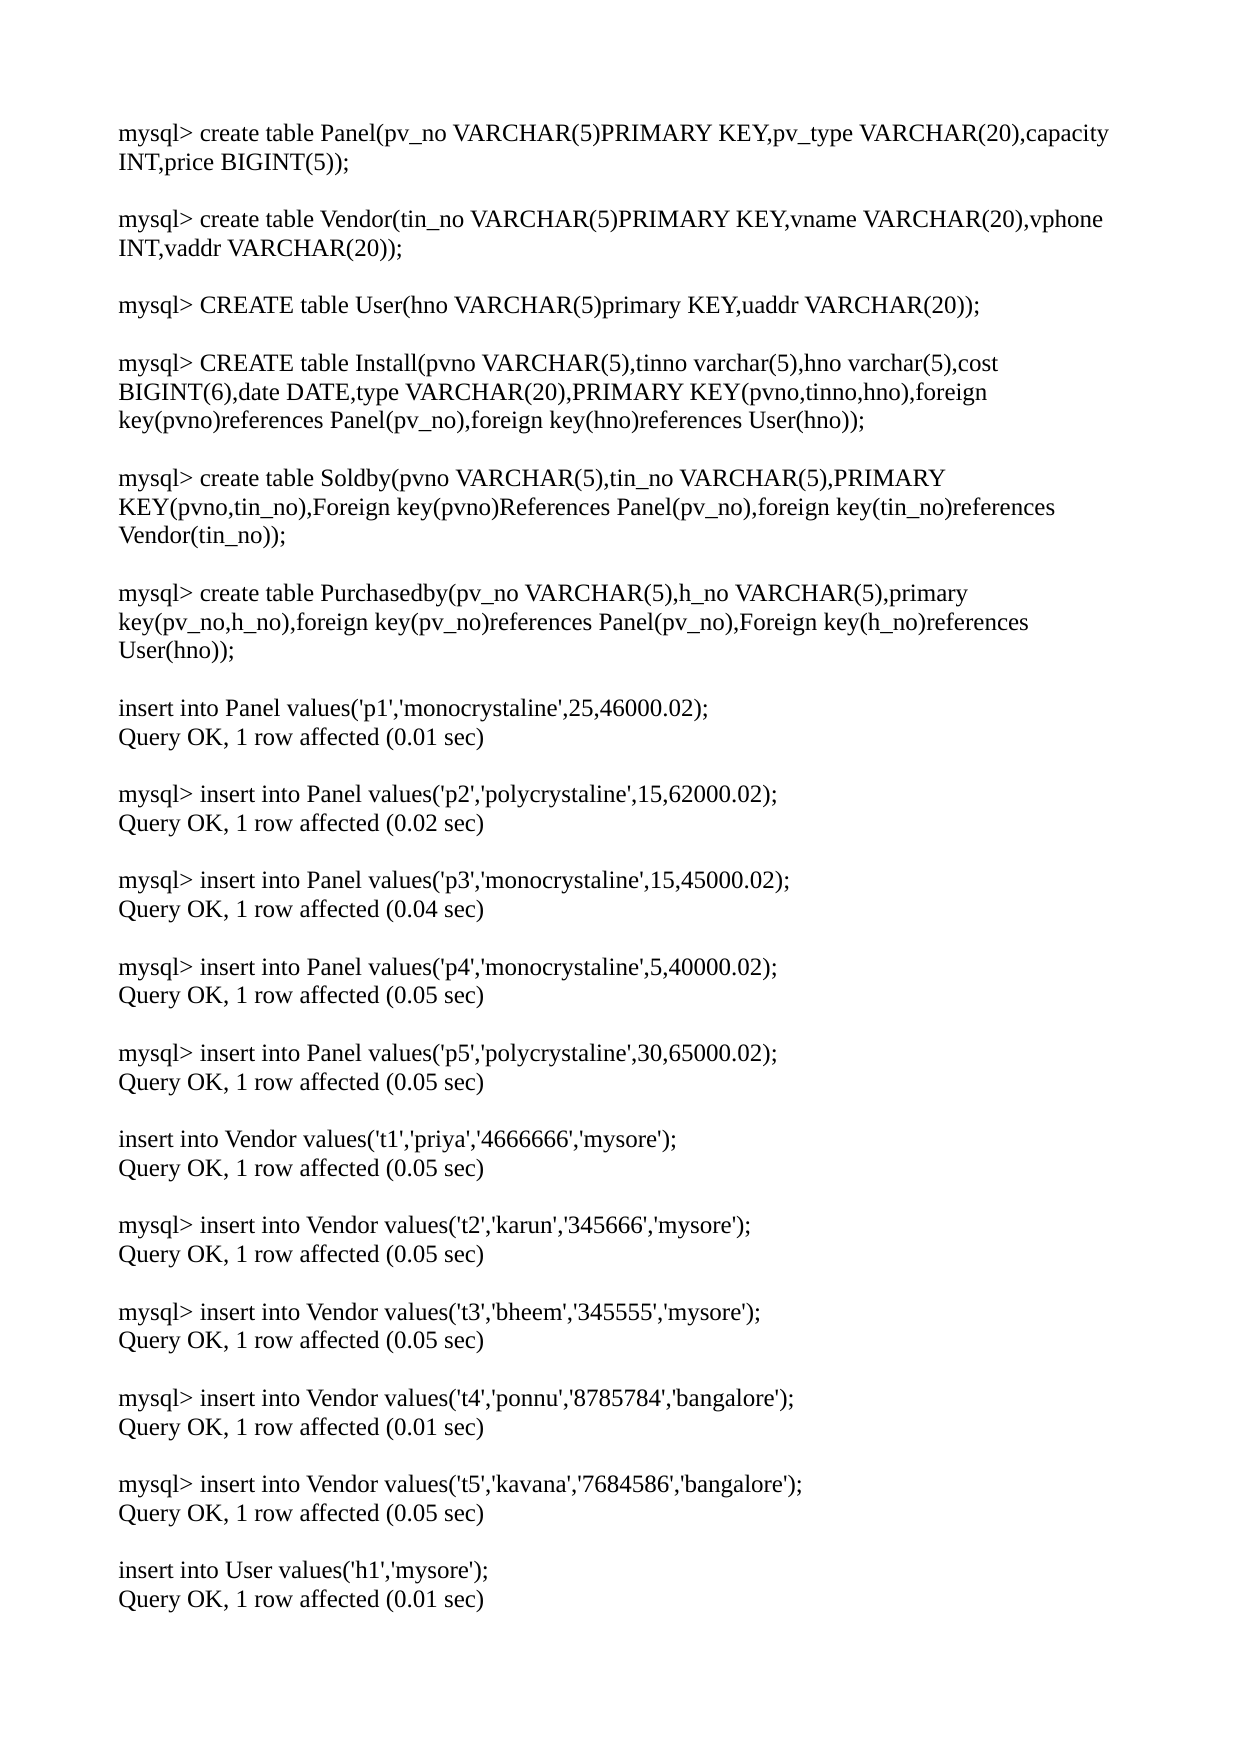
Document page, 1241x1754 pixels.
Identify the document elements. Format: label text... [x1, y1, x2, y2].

text Query OK, 1 row affected (0.02 sec) [118, 808, 1122, 837]
text mysql> create table Vendor(tin_no VARCHAR(5)PRIMARY KEY,vname VARCHAR(20),vphone INT,vaddr VARCHAR(20)); [118, 204, 1122, 262]
text Query OK, 1 row affected (0.05 sec) [118, 1326, 1122, 1354]
text Query OK, 1 row affected (0.01 sec) [118, 1412, 1122, 1441]
text mysql> create table Panel(pv_no VARCHAR(5)PRIMARY KEY,pv_type VARCHAR(20),capacity INT,price BIGINT(5)); [118, 118, 1122, 176]
text mysql> insert into Vendor values('t5','kavana','7684586','bangalore'); [118, 1469, 1122, 1498]
text mysql> insert into Panel values('p2','polycrystaline',15,62000.02); [118, 779, 1122, 808]
text mysql> insert into Vendor values('t2','karun','345666','mysore'); [118, 1211, 1122, 1239]
text Query OK, 1 row affected (0.05 sec) [118, 1067, 1122, 1096]
text Query OK, 1 row affected (0.04 sec) [118, 894, 1122, 923]
text Query OK, 1 row affected (0.05 sec) [118, 1153, 1122, 1182]
text Query OK, 1 row affected (0.01 sec) [118, 722, 1122, 751]
text mysql> insert into Vendor values('t3','bheem','345555','mysore'); [118, 1297, 1122, 1326]
text Query OK, 1 row affected (0.05 sec) [118, 1498, 1122, 1527]
text mysql> CREATE table Install(pvno VARCHAR(5),tinno varchar(5),hno varchar(5),cost BIGINT(6),date DATE,type VARCHAR(20),PRIMARY KEY(pvno,tinno,hno),foreign key(pvno)references Panel(pv_no),foreign key(hno)references User(hno)); [118, 348, 1122, 434]
text mysql> insert into Panel values('p4','monocrystaline',5,40000.02); [118, 952, 1122, 981]
text mysql> create table Soldby(pvno VARCHAR(5),tin_no VARCHAR(5),PRIMARY KEY(pvno,tin_no),Foreign key(pvno)References Panel(pv_no),foreign key(tin_no)references Vendor(tin_no)); [118, 463, 1122, 549]
text insert into Vendor values('t1','priya','4666666','mysore'); [118, 1124, 1122, 1153]
text Query OK, 1 row affected (0.05 sec) [118, 1239, 1122, 1268]
text mysql> create table Purchasedby(pv_no VARCHAR(5),h_no VARCHAR(5),primary key(pv_no,h_no),foreign key(pv_no)references Panel(pv_no),Foreign key(h_no)references User(hno)); [118, 578, 1122, 664]
text mysql> insert into Panel values('p3','monocrystaline',15,45000.02); [118, 866, 1122, 894]
text mysql> insert into Panel values('p5','polycrystaline',30,65000.02); [118, 1038, 1122, 1067]
text Query OK, 1 row affected (0.05 sec) [118, 981, 1122, 1009]
text insert into Panel values('p1','monocrystaline',25,46000.02); [118, 693, 1122, 722]
text mysql> insert into Vendor values('t4','ponnu','8785784','bangalore'); [118, 1383, 1122, 1412]
text insert into User values('h1','mysore'); [118, 1556, 1122, 1584]
text Query OK, 1 row affected (0.01 sec) [118, 1584, 1122, 1613]
text mysql> CREATE table User(hno VARCHAR(5)primary KEY,uaddr VARCHAR(20)); [118, 291, 1122, 319]
